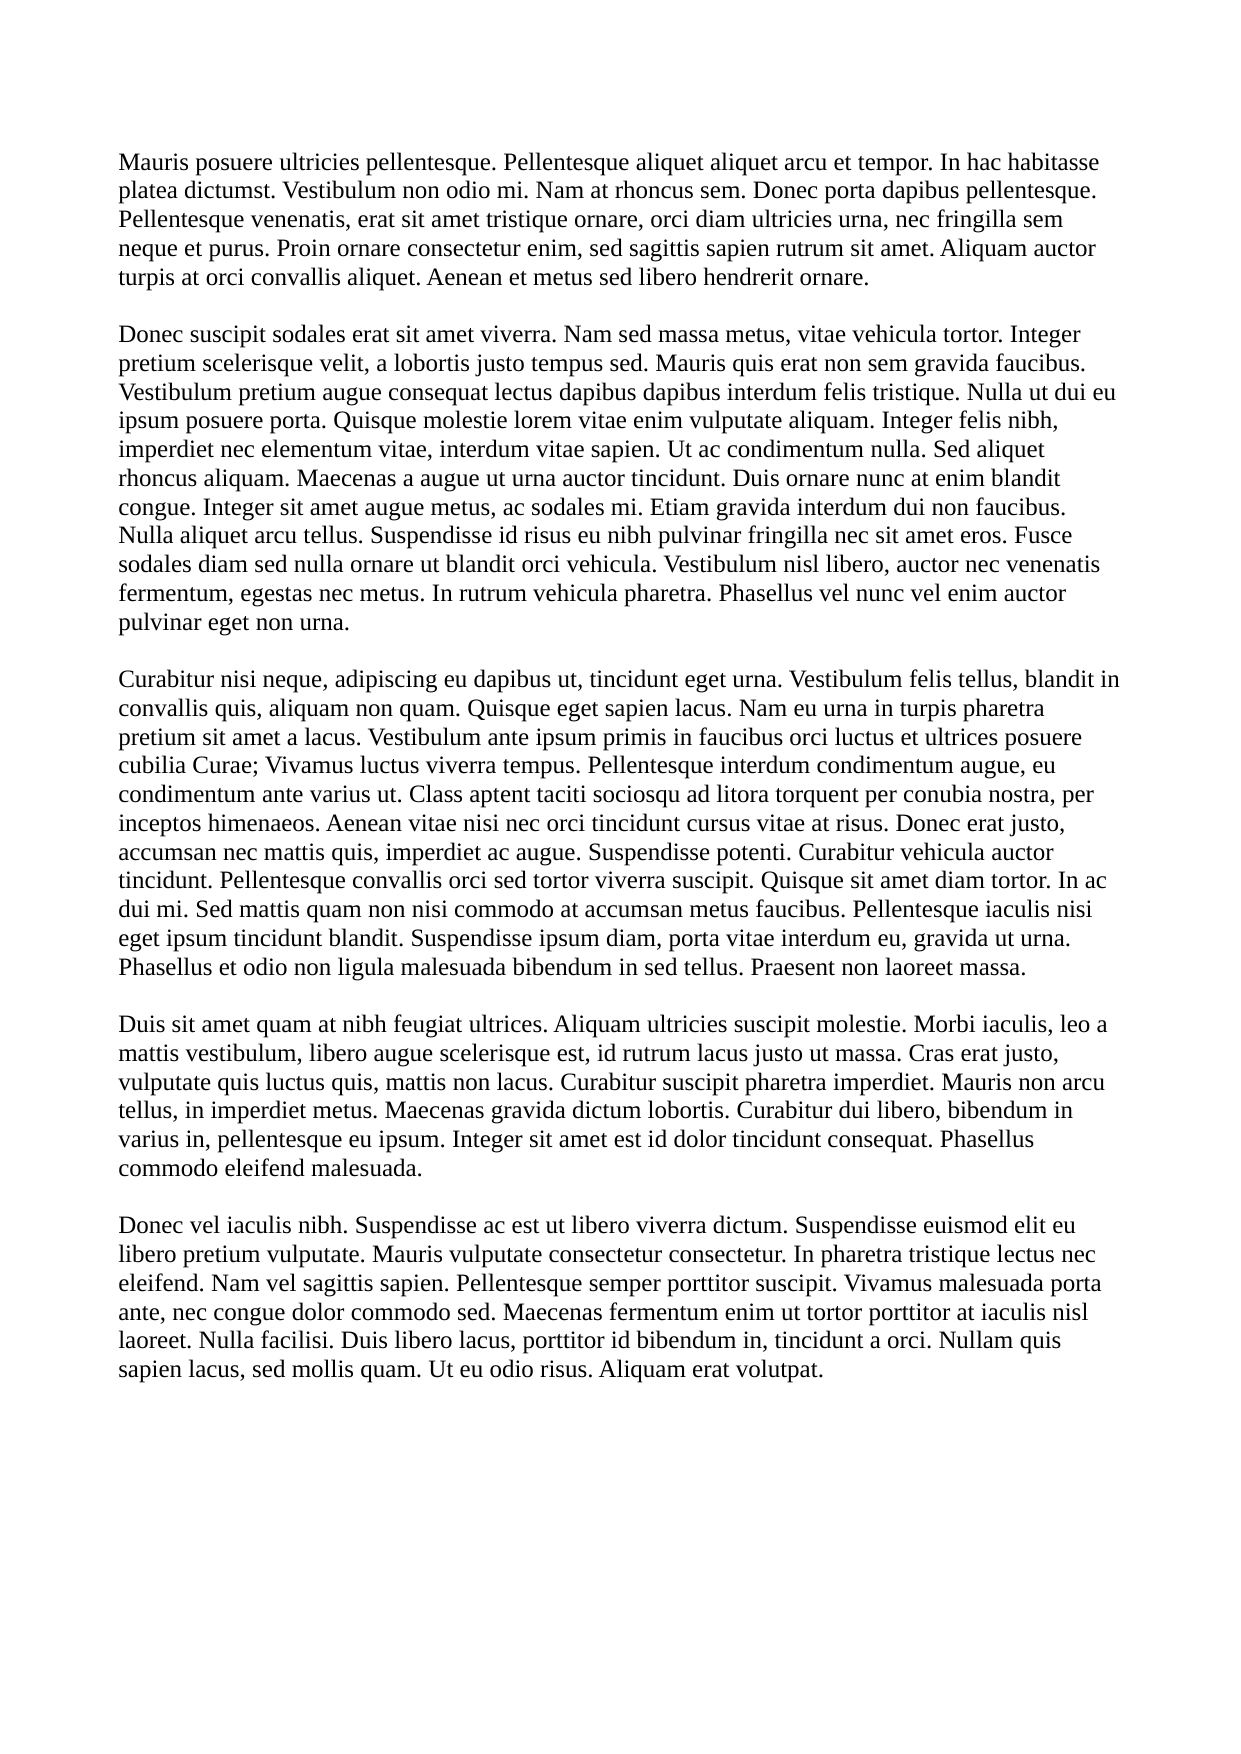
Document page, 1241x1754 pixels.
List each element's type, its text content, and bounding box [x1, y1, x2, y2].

text Duis sit amet quam at nibh feugiat ultrices. Aliquam ultricies suscipit molestie. Morbi iaculis, leo a mattis vestibulum, libero augue scelerisque est, id rutrum lacus justo ut massa. Cras erat justo, vulputate quis luctus quis, mattis non lacus. Curabitur suscipit pharetra imperdiet. Mauris non arcu tellus, in imperdiet metus. Maecenas gravida dictum lobortis. Curabitur dui libero, bibendum in varius in, pellentesque eu ipsum. Integer sit amet est id dolor tincidunt consequat. Phasellus commodo eleifend malesuada. [118, 1009, 1122, 1182]
text Mauris posuere ultricies pellentesque. Pellentesque aliquet aliquet arcu et tempor. In hac habitasse platea dictumst. Vestibulum non odio mi. Nam at rhoncus sem. Donec porta dapibus pellentesque. Pellentesque venenatis, erat sit amet tristique ornare, orci diam ultricies urna, nec fringilla sem neque et purus. Proin ornare consectetur enim, sed sagittis sapien rutrum sit amet. Aliquam auctor turpis at orci convallis aliquet. Aenean et metus sed libero hendrerit ornare. [118, 147, 1122, 291]
text Donec vel iaculis nibh. Suspendisse ac est ut libero viverra dictum. Suspendisse euismod elit eu libero pretium vulputate. Mauris vulputate consectetur consectetur. In pharetra tristique lectus nec eleifend. Nam vel sagittis sapien. Pellentesque semper porttitor suscipit. Vivamus malesuada porta ante, nec congue dolor commodo sed. Maecenas fermentum enim ut tortor porttitor at iaculis nisl laoreet. Nulla facilisi. Duis libero lacus, porttitor id bibendum in, tincidunt a orci. Nullam quis sapien lacus, sed mollis quam. Ut eu odio risus. Aliquam erat volutpat. [118, 1211, 1122, 1383]
text Curabitur nisi neque, adipiscing eu dapibus ut, tincidunt eget urna. Vestibulum felis tellus, blandit in convallis quis, aliquam non quam. Quisque eget sapien lacus. Nam eu urna in turpis pharetra pretium sit amet a lacus. Vestibulum ante ipsum primis in faucibus orci luctus et ultrices posuere cubilia Curae; Vivamus luctus viverra tempus. Pellentesque interdum condimentum augue, eu condimentum ante varius ut. Class aptent taciti sociosqu ad litora torquent per conubia nostra, per inceptos himenaeos. Aenean vitae nisi nec orci tincidunt cursus vitae at risus. Donec erat justo, accumsan nec mattis quis, imperdiet ac augue. Suspendisse potenti. Curabitur vehicula auctor tincidunt. Pellentesque convallis orci sed tortor viverra suscipit. Quisque sit amet diam tortor. In ac dui mi. Sed mattis quam non nisi commodo at accumsan metus faucibus. Pellentesque iaculis nisi eget ipsum tincidunt blandit. Suspendisse ipsum diam, porta vitae interdum eu, gravida ut urna. Phasellus et odio non ligula malesuada bibendum in sed tellus. Praesent non laoreet massa. [118, 664, 1122, 981]
text Donec suscipit sodales erat sit amet viverra. Nam sed massa metus, vitae vehicula tortor. Integer pretium scelerisque velit, a lobortis justo tempus sed. Mauris quis erat non sem gravida faucibus. Vestibulum pretium augue consequat lectus dapibus dapibus interdum felis tristique. Nulla ut dui eu ipsum posuere porta. Quisque molestie lorem vitae enim vulputate aliquam. Integer felis nibh, imperdiet nec elementum vitae, interdum vitae sapien. Ut ac condimentum nulla. Sed aliquet rhoncus aliquam. Maecenas a augue ut urna auctor tincidunt. Duis ornare nunc at enim blandit congue. Integer sit amet augue metus, ac sodales mi. Etiam gravida interdum dui non faucibus. Nulla aliquet arcu tellus. Suspendisse id risus eu nibh pulvinar fringilla nec sit amet eros. Fusce sodales diam sed nulla ornare ut blandit orci vehicula. Vestibulum nisl libero, auctor nec venenatis fermentum, egestas nec metus. In rutrum vehicula pharetra. Phasellus vel nunc vel enim auctor pulvinar eget non urna. [118, 319, 1122, 636]
